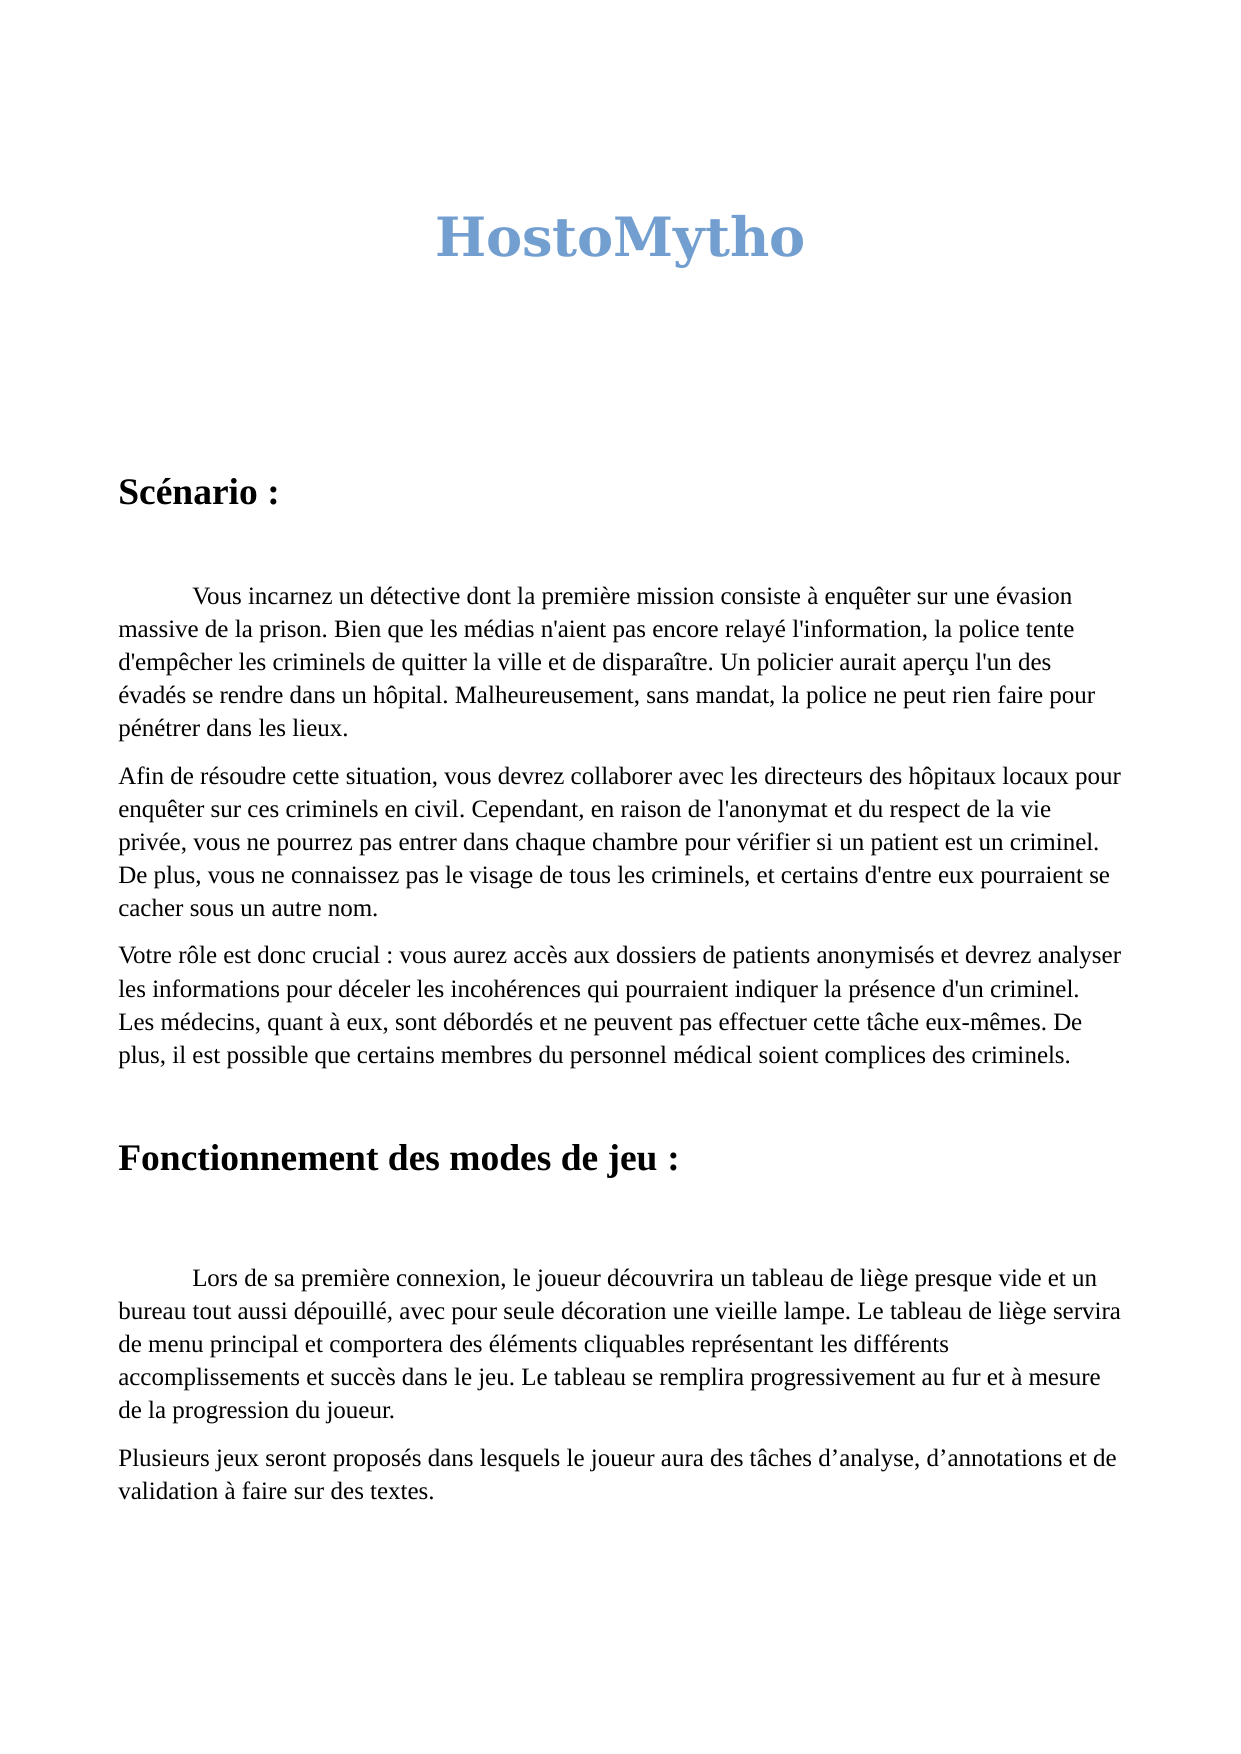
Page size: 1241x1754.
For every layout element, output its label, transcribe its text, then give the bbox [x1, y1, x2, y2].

text Vous incarnez un détective dont la première mission consiste à enquêter sur une évasion massive de la prison. Bien que les médias n'aient pas encore relayé l'information, la police tente d'empêcher les criminels de quitter la ville et de disparaître. Un policier aurait aperçu l'un des évadés se rendre dans un hôpital. Malheureusement, sans mandat, la police ne peut rien faire pour pénétrer dans les lieux. [118, 581, 1122, 742]
text Fonctionnement des modes de jeu : [118, 1135, 1122, 1178]
text HostoMytho [118, 206, 1122, 269]
text Scénario : [118, 469, 1122, 513]
text Votre rôle est donc crucial : vous aurez accès aux dossiers de patients anonymisés et devrez analyser les informations pour déceler les incohérences qui pourraient indiquer la présence d'un criminel. Les médecins, quant à eux, sont débordés et ne peuvent pas effectuer cette tâche eux-mêmes. De plus, il est possible que certains membres du personnel médical soient complices des criminels. [118, 941, 1122, 1068]
text Afin de résoudre cette situation, vous devrez collaborer avec les directeurs des hôpitaux locaux pour enquêter sur ces criminels en civil. Cependant, en raison de l'anonymat et du respect de la vie privée, vous ne pourrez pas entrer dans chaque chambre pour vérifier si un patient est un criminel. De plus, vous ne connaissez pas le visage de tous les criminels, et certains d'entre eux pourraient se cacher sous un autre nom. [118, 761, 1122, 922]
text Lors de sa première connexion, le joueur découvrira un tableau de liège presque vide et un bureau tout aussi dépouillé, avec pour seule décoration une vieille lampe. Le tableau de liège servira de menu principal et comportera des éléments cliquables représentant les différents accomplissements et succès dans le jeu. Le tableau se remplira progressivement au fur et à mesure de la progression du joueur. [118, 1263, 1122, 1424]
text Plusieurs jeux seront proposés dans lesquels le joueur aura des tâches d’analyse, d’annotations et de validation à faire sur des textes. [118, 1443, 1122, 1505]
